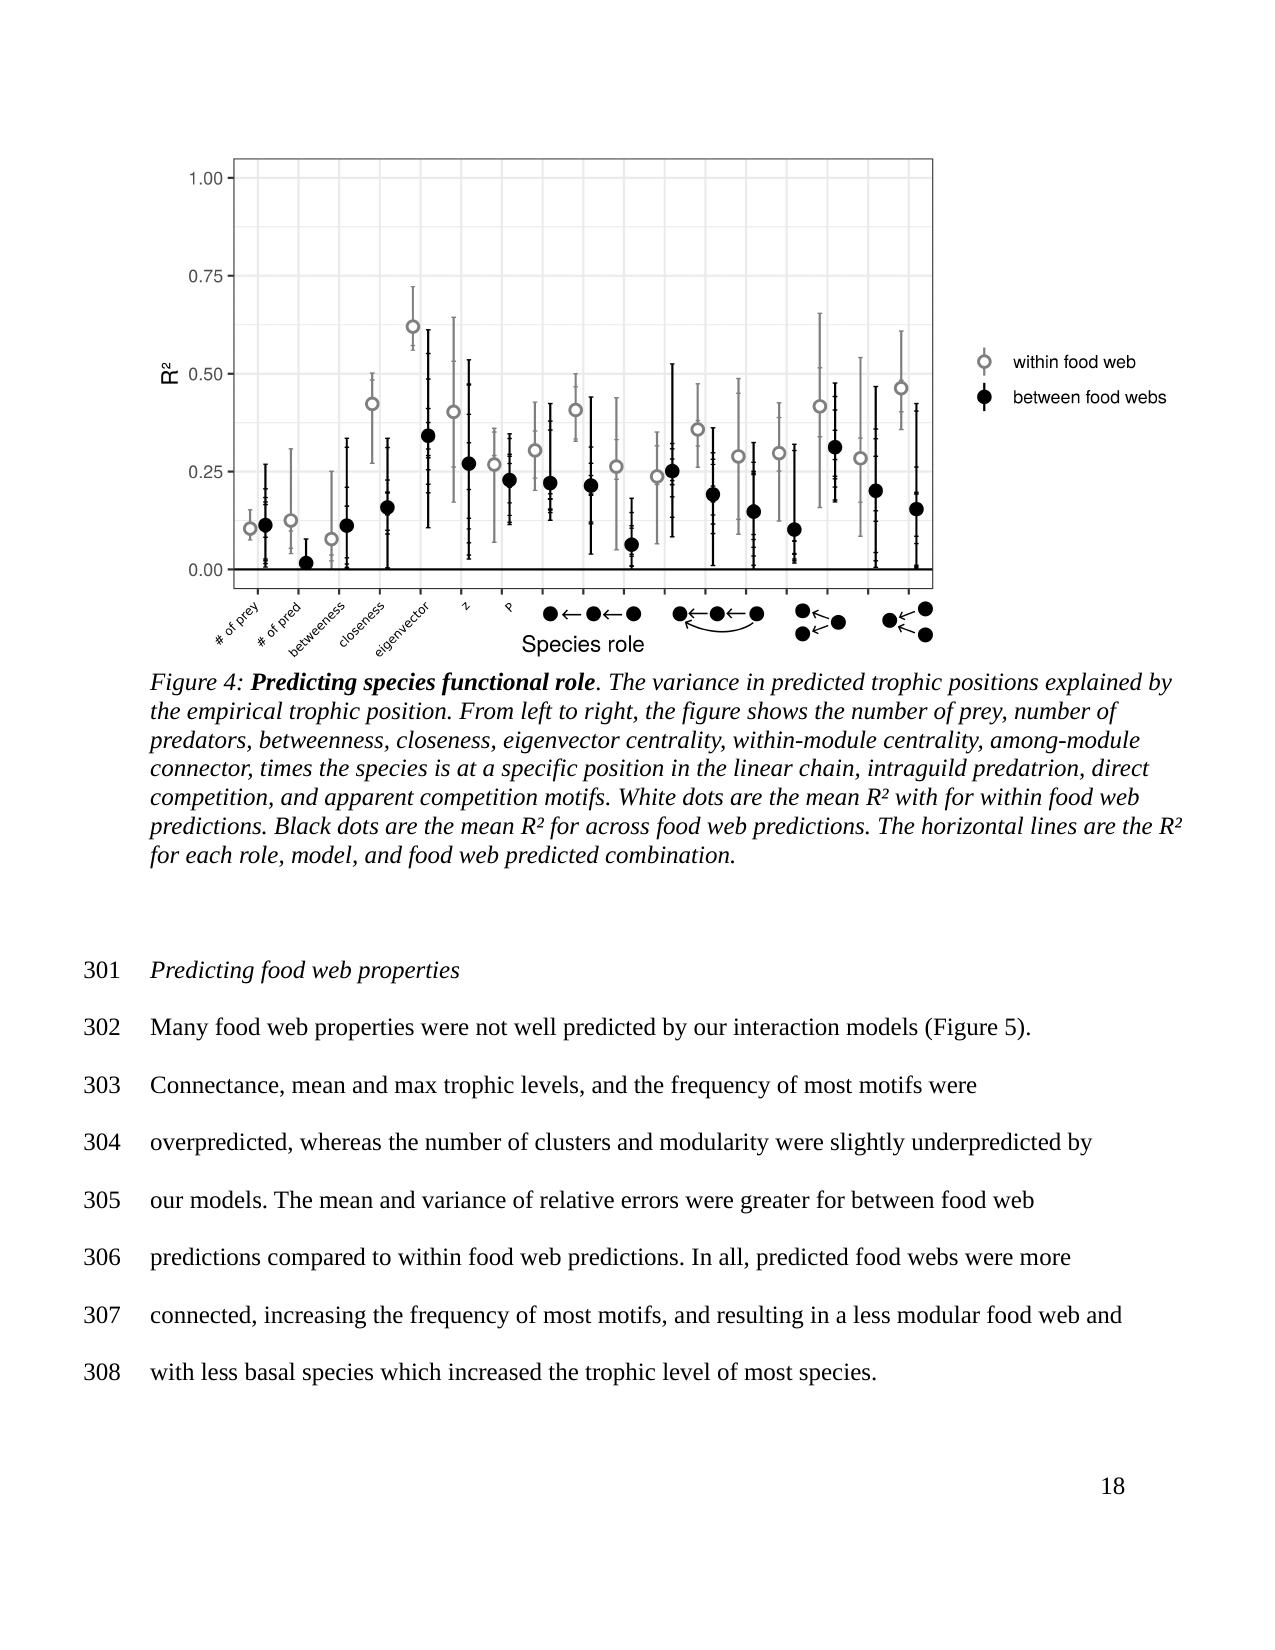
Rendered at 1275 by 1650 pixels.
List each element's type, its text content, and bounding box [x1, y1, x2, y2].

text Many food web properties were not well predicted by our interaction models (Figure 5). Connectance, mean and max trophic levels, and the frequency of most motifs were overpredicted, whereas the number of clusters and modularity were slightly underpredicted by our models. The mean and variance of relative errors were greater for between food web predictions compared to within food web predictions. In all, predicted food webs were more connected, increasing the frequency of most motifs, and resulting in a less modular food web and with less basal species which increased the trophic level of most species. [150, 1012, 1125, 1386]
text Figure 4: Predicting species functional role. The variance in predicted trophic positions explained by the empirical trophic position. From left to right, the figure shows the number of prey, number of predators, betweenness, closeness, eigenvector centrality, within-module centrality, among-module connector, times the species is at a specific position in the linear chain, intraguild predatrion, direct competition, and apparent competition motifs. White dots are the mean R² with for within food web predictions. Black dots are the mean R² for across food web predictions. The horizontal lines are the R² for each role, model, and food web predicted combination. [150, 668, 1189, 868]
picture [150, 148, 1189, 668]
text Predicting food web properties [150, 955, 1125, 983]
